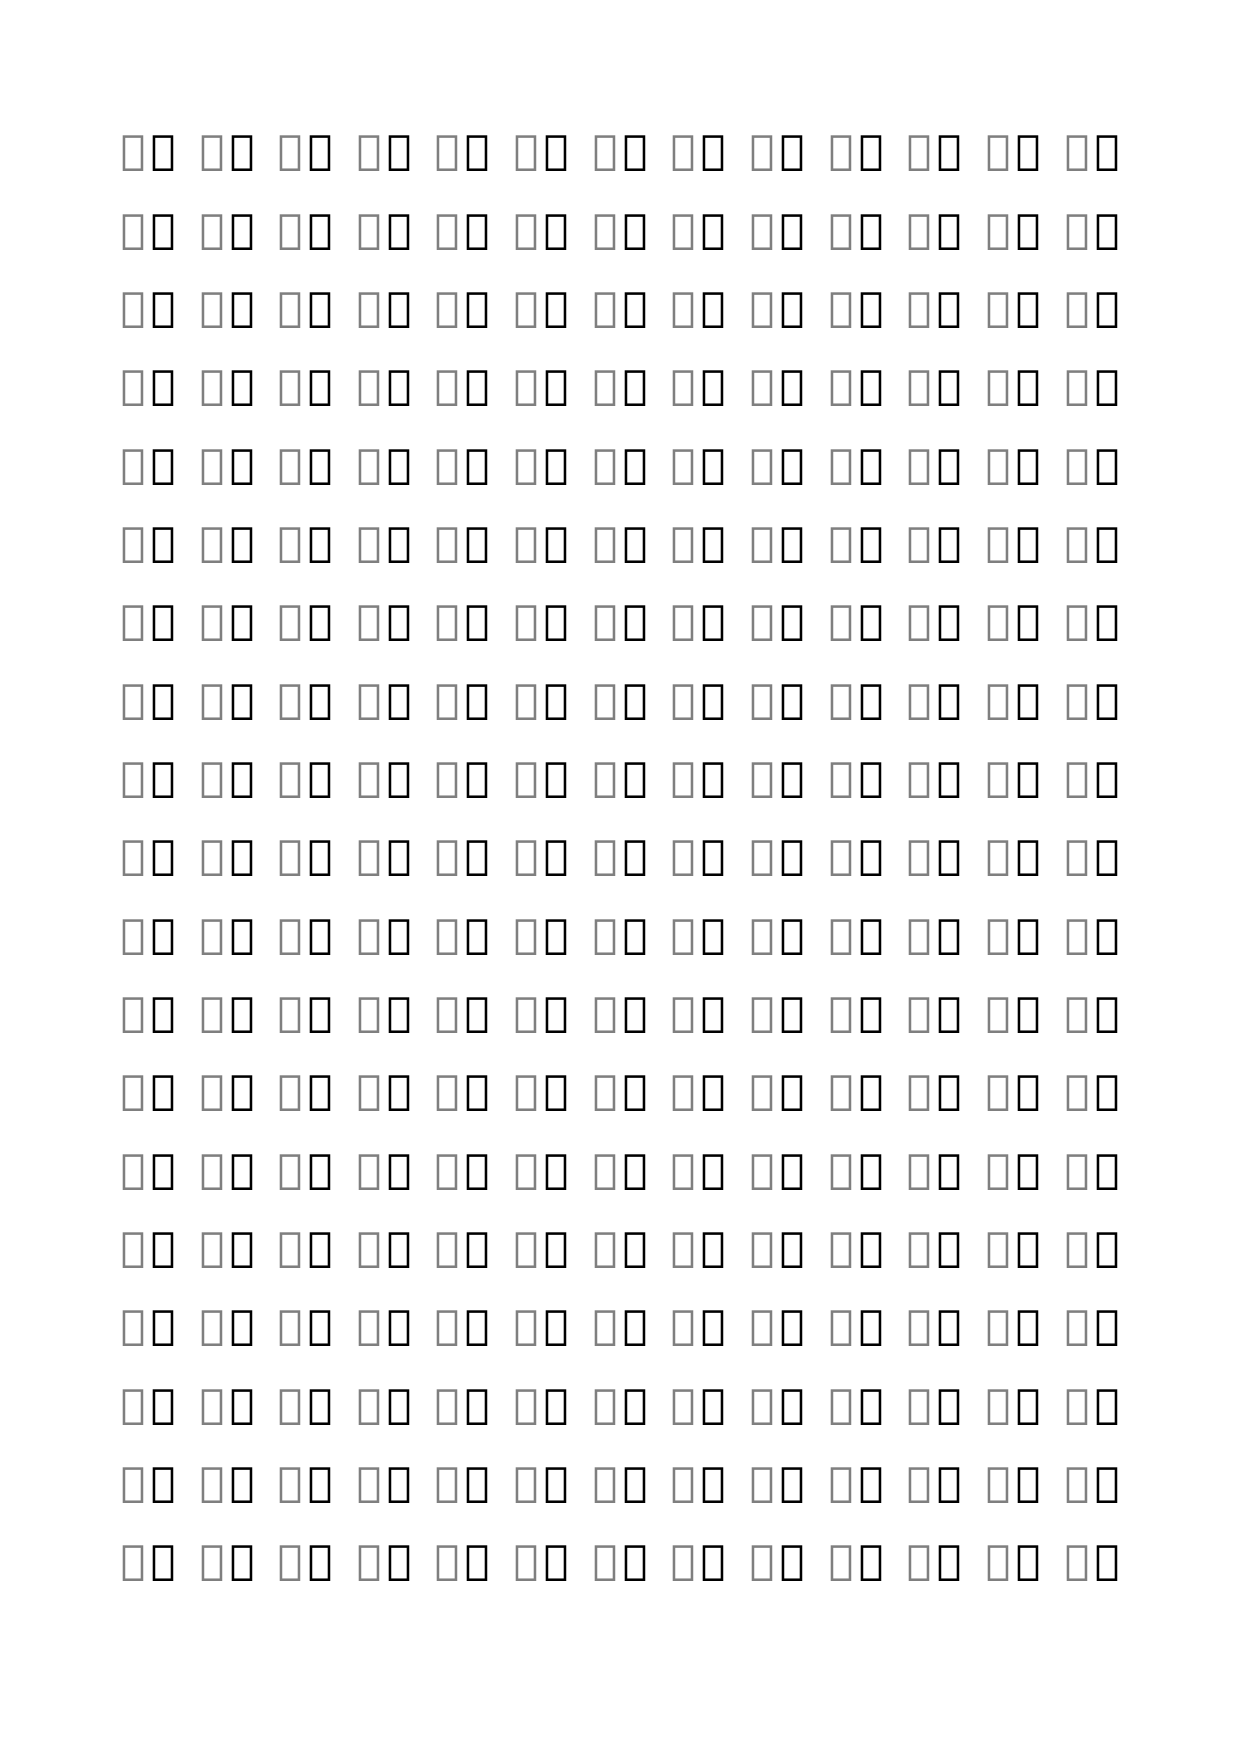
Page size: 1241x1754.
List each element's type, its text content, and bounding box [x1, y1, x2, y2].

text 󶡟󶏭 󶡟󶏮 󶡟󶏯 󶡟󶏰 󶡟󶏱 󶡟󶏲 󶡟󶏳 󶡟󶏴 󶡟󶏵 󶡟󶏶 󶡟󶏷 󶡟󶏸 󶡟󶏹 󶡟󶏺 󶡟󶏻 󶡟󶏼 󶡟󶏽 󶡟󶏾 󶡟󶏿 󶡟󶐀 󶡟󶐁 󶡟󶐂 󶡟󶐃 󶡟󶐄 󶡟󶐅 󶡟󶐆 󶡟󶐇 󶡟󶐈 󶡟󶐉 󶡟󶐊 󶡟󶐋 󶡟󶐌 󶡟󶐍 󶡟󶐎 󶡟󶐏 󶡟󶐐 󶡟󶐑 󶡟󶐒 󶡟󶐓 󶡟󶐔 󶡟󶐕 󶡟󶐖 󶡟󶐗 󶡟󶐘 󶡟󶐙 󶡟󶐚 󶡟󶐛 󶡟󶐜 󶡟󶐝 󶡟󶐞 󶡟󶐟 󶡟󶐠 󶡟󶐡 󶡟󶐢 󶡟󶐣 󶡟󶐤 󶡟󶐥 󶡟󶐦 󶡟󶐧 󶡟󶐨 󶡟󶐩 󶡟󶐪 󶡟󶐫 󶡟󶐬 󶡟󶐭 󶡟󶐮 󶡟󶐯 󶡟󶐰 󶡟󶐱 󶡟󶐲 󶡟󶐳 󶡟󶐴 󶡟󶐵 󶡟󶐶 󶡟󶐷 󶡟󶐸 󶡟󶐹 󶡟󶐺 󶡟󶐻 󶡟󶐼 󶡟󶐽 󶡟󶐾 󶡟󶐿 󶡟󶑀 󶡟󶑁 󶡟󶑂 󶡟󶑃 󶡟󶑄 󶡟󶑅 󶡟󶑆 󶡟󶑇 󶡟󶑈 󶡟󶑉 󶡟󶑊 󶡟󶑋 󶡟󶑌 󶡟󶑍 󶡟󶑎 󶡟󶑏 󶡟󶑐 󶡟󶑑 󶡟󶑒 󶡟󶑓 󶡟󶑔 󶡟󶑕 󶡟󶑖 󶡟󶑗 󶡟󶑘 󶡟󶑙 󶡟󶑚 󶡟󶑛 󶡟󶑜 󶡟󶑝 󶡟󶑞 󶡟󶑟 󶡟󶑠 󶡟󶑡 󶡟󶑢 󶡟󶑣 󶡟󶑤 󶡟󶑥 󶡟󶑦 󶡟󶑧 󶡟󶑨 󶡟󶑩 󶡟󶑪 󶡟󶑫 󶡟󶑬 󶡟󶑭 󶡟󶑮 󶡟󶑯 󶡟󶑰 󶡟󶑱 󶡟󶑲 󶡟󶑳 󶡟󶑴 󶡟󶑵 󶡟󶑶 󶡟󶑷 󶡟󶑸 󶡟󶑹 󶡟󶑺 󶡟󶑻 󶡟󶑼 󶡟󶑽 󶡟󶑾 󶡟󶑿 󶡟󶒀 󶡟󶒁 󶡟󶒂 󶡟󶒃 󶡟󶒄 󶡟󶒅 󶡟󶒆 󶡟󶒇 󶡟󶒈 󶡟󶒉 󶡟󶒊 󶡟󶒋 󶡟󶒌 󶡟󶒍 󶡟󶒎 󶡟󶒏 󶡟󶒐 󶡟󶒑 󶡟󶒒 󶡟󶒓 󶡟󶒔 󶡟󶒕 󶡟󶒖 󶡟󶒗 󶡟󶒘 󶡟󶒙 󶡟󶒚 󶡟󶒛 󶡟󶒜 󶡟󶒝 󶡟󶒞 󶡟󶒟 󶡟󶒠 󶡟󶒡 󶡟󶒢 󶡟󶒣 󶡟󶒤 󶡟󶒥 󶡟󶒦 󶡟󶒧 󶡟󶒨 󶡟󶒩 󶡟󶒪 󶡟󶒫 󶡟󶒬 󶡟󶒭 󶡟󶒮 󶡟󶒯 󶡟󶒰 󶡟󶒱 󶡟󶒲 󶡟󶒳 󶡟󶒴 󶡟󶒵 󶡟󶒶 󶡟󶒷 󶡟󶒸 󶡟󶒹 󶡟󶒺 󶡟󶒻 󶡟󶒼 󶡟󶒽 󶡟󶒾 󶡟󶒿 󶡟󶓀 󶡟󶓁 󶡟󶓂 󶡟󶓃 󶡟󶓄 󶡟󶓅 󶡟󶓆 󶡟󶓇 󶡟󶓈 󶡟󶓉 󶡟󶓊 󶡟󶓋 󶡟󶓌 󶡟󶓍 󶡟󶓎 󶡟󶓏 󶡟󶓐 󶡟󶓑 󶡟󶓒 󶡟󶓓 󶡟󶓔 󶡟󶓕 󶡟󶓖 󶡟󶓗 󶡟󶓘 󶡟󶓙 󶡟󶓚 󶡟󶓛 󶡟󶓜 󶡟󶓝 󶡟󶓞 󶡟󶓟 󶡟󶓠 󶡟󶓡 󶡟󶓢 󶡟󶓣 [118, 118, 1122, 1596]
